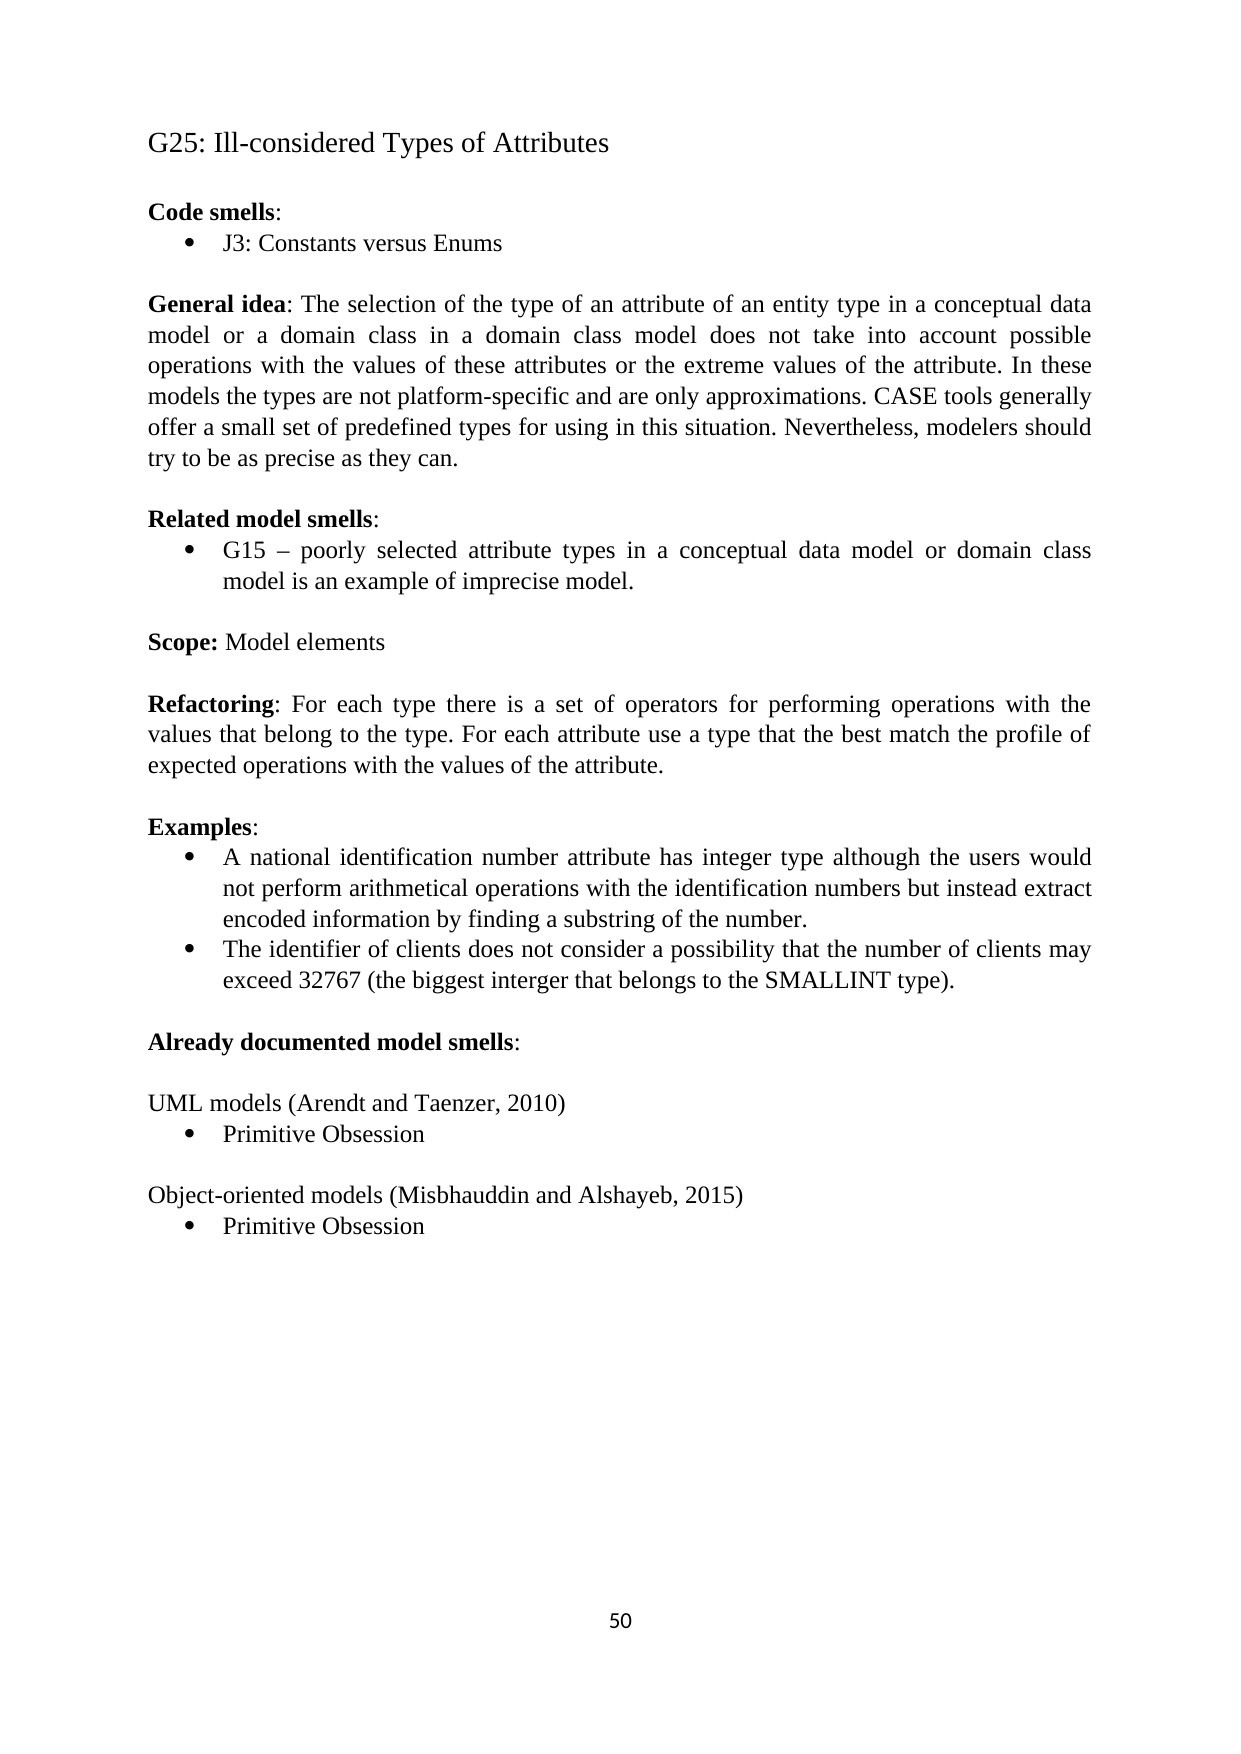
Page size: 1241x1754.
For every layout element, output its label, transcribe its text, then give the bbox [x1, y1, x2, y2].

list J3: Constants versus Enums [185, 228, 1093, 256]
list Primitive Obsession [185, 1211, 1093, 1240]
list A national identification number attribute has integer type although the users would not perform arithmetical operations with the identification numbers but instead extract encoded information by finding a substring of the number. [185, 842, 1093, 932]
subtitle G25: Ill-considered Types of Attributes [148, 125, 1093, 159]
text Already documented model smells: [148, 1027, 1093, 1055]
text Object-oriented models (Misbhauddin and Alshayeb, 2015) [148, 1180, 1093, 1209]
text Related model smells: [148, 504, 1093, 533]
text Examples: [148, 812, 1093, 840]
list The identifier of clients does not consider a possibility that the number of clients may exceed 32767 (the biggest interger that belongs to the SMALLINT type). [185, 934, 1093, 994]
list Primitive Obsession [185, 1119, 1093, 1148]
list G15 – poorly selected attribute types in a conceptual data model or domain class model is an example of imprecise model. [185, 535, 1093, 594]
text UML models (Arendt and Taenzer, 2010) [148, 1088, 1093, 1117]
text General idea: The selection of the type of an attribute of an entity type in a conceptual data model or a domain class in a domain class model does not take into account possible operations with the values of these attributes or the extreme values of the attribute. In these models the types are not platform-specific and are only approximations. CASE tools generally offer a small set of predefined types for using in this situation. Nevertheless, modelers should try to be as precise as they can. [148, 289, 1093, 472]
text Code smells: [148, 197, 1093, 226]
text Refactoring: For each type there is a set of operators for performing operations with the values that belong to the type. For each attribute use a type that the best match the profile of expected operations with the values of the attribute. [148, 689, 1093, 779]
text Scope: Model elements [148, 627, 1093, 656]
